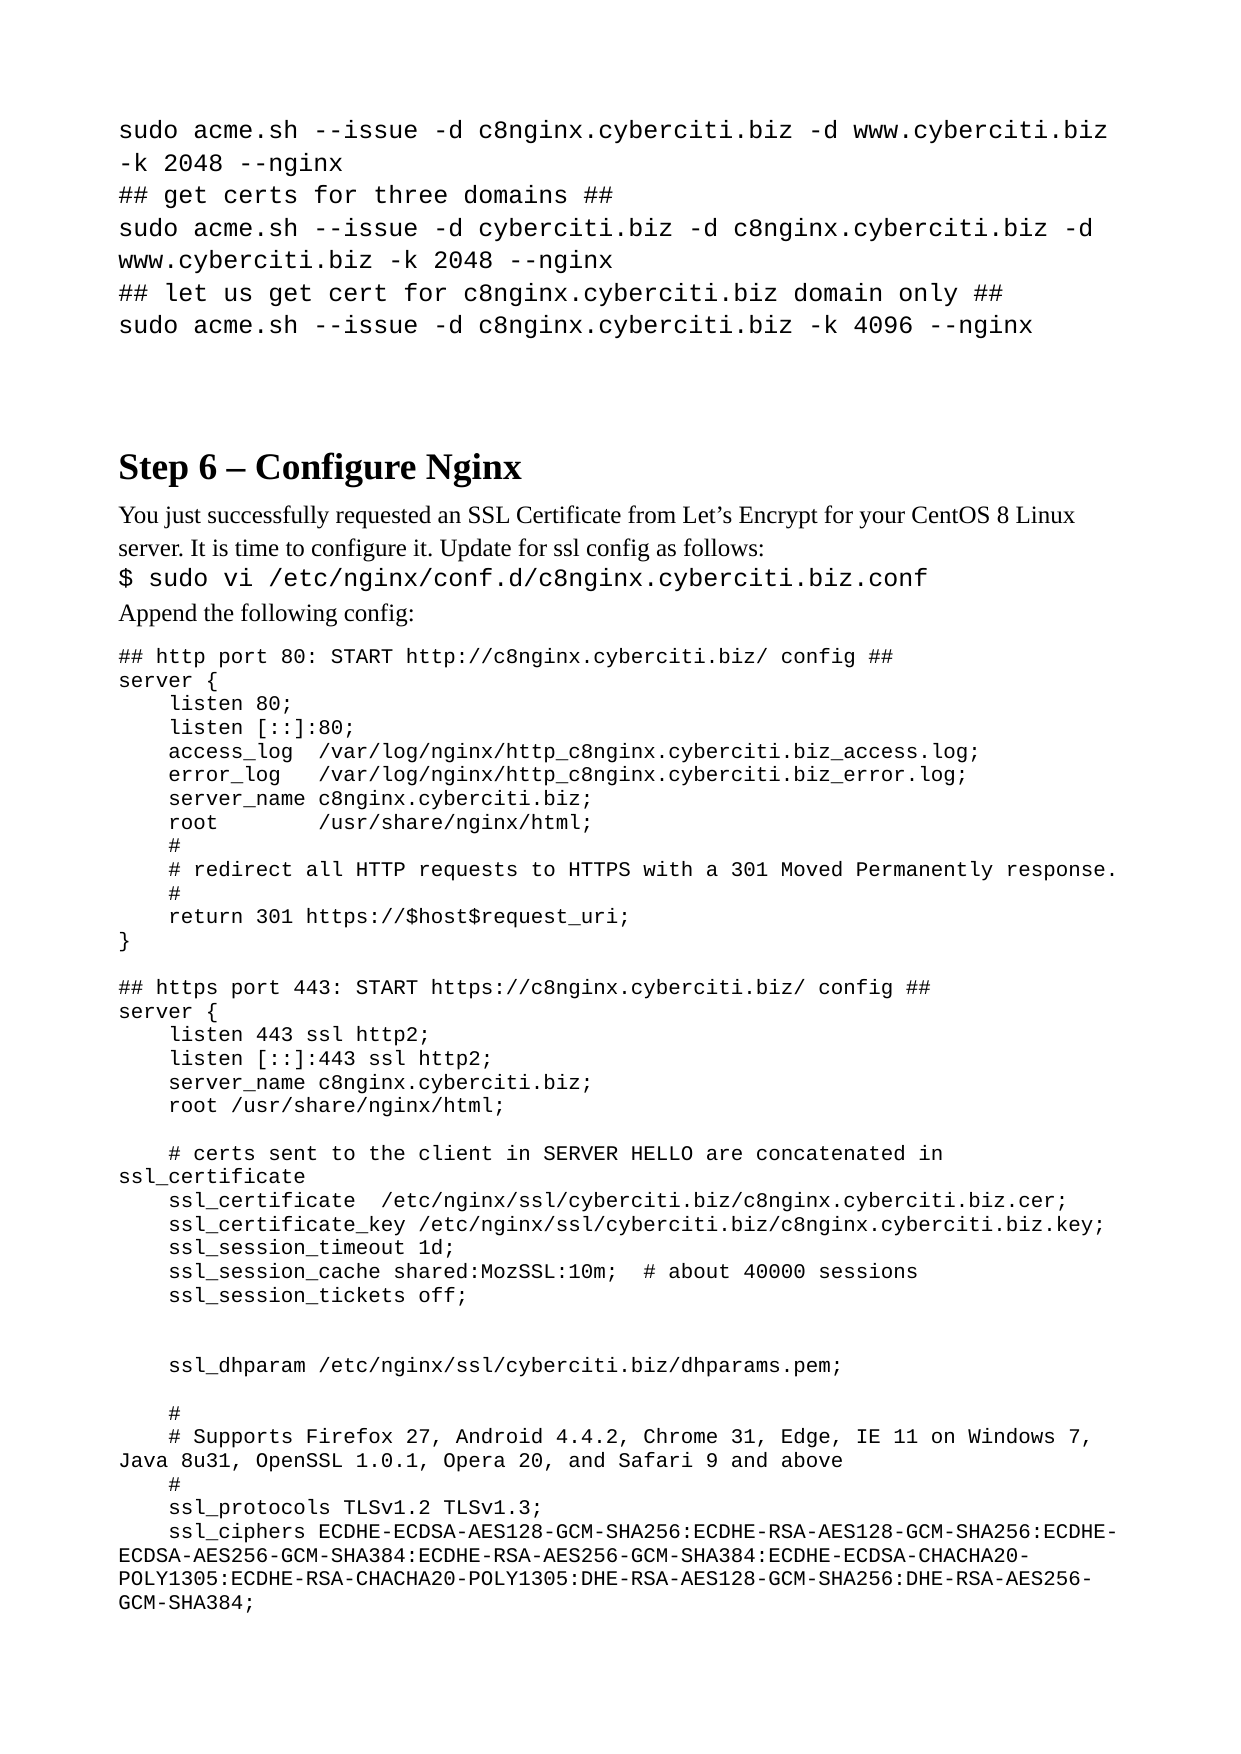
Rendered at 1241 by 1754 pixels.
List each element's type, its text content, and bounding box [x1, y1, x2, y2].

text listen 443 ssl http2; [118, 1024, 1122, 1048]
text server { [118, 670, 1122, 693]
text listen [::]:80; [118, 717, 1122, 741]
text } [118, 930, 1122, 953]
text # certs sent to the client in SERVER HELLO are concatenated in ssl_certificate [118, 1143, 1122, 1190]
text # [118, 1474, 1122, 1497]
text ## http port 80: START http://c8nginx.cyberciti.biz/ config ## [118, 646, 1122, 670]
text error_log /var/log/nginx/http_c8nginx.cyberciti.biz_error.log; [118, 764, 1122, 788]
text return 301 https://$host$request_uri; [118, 906, 1122, 930]
text server_name c8nginx.cyberciti.biz; [118, 788, 1122, 812]
text # redirect all HTTP requests to HTTPS with a 301 Moved Permanently response. [118, 859, 1122, 883]
text root /usr/share/nginx/html; [118, 812, 1122, 835]
text ssl_session_tickets off; [118, 1284, 1122, 1308]
text ssl_dhparam /etc/nginx/ssl/cyberciti.biz/dhparams.pem; [118, 1356, 1122, 1379]
text ssl_session_cache shared:MozSSL:10m; # about 40000 sessions [118, 1261, 1122, 1284]
text server_name c8nginx.cyberciti.biz; [118, 1072, 1122, 1095]
subtitle Step 6 – Configure Nginx [118, 444, 1122, 487]
text You just successfully requested an SSL Certificate from Let’s Encrypt for your CentOS 8 Linux server. It is time to configure it. Update for ssl config as follows: $ sudo vi /etc/nginx/conf.d/c8nginx.cyberciti.biz.conf Append the following config: [118, 500, 1122, 627]
text ssl_protocols TLSv1.2 TLSv1.3; [118, 1497, 1122, 1521]
text root /usr/share/nginx/html; [118, 1095, 1122, 1119]
text # [118, 1403, 1122, 1426]
text ssl_certificate_key /etc/nginx/ssl/cyberciti.biz/c8nginx.cyberciti.biz.key; [118, 1214, 1122, 1237]
text # [118, 835, 1122, 859]
text access_log /var/log/nginx/http_c8nginx.cyberciti.biz_access.log; [118, 741, 1122, 764]
text listen [::]:443 ssl http2; [118, 1048, 1122, 1072]
text ssl_ciphers ECDHE-ECDSA-AES128-GCM-SHA256:ECDHE-RSA-AES128-GCM-SHA256:ECDHE-ECDSA-AES256-GCM-SHA384:ECDHE-RSA-AES256-GCM-SHA384:ECDHE-ECDSA-CHACHA20-POLY1305:ECDHE-RSA-CHACHA20-POLY1305:DHE-RSA-AES128-GCM-SHA256:DHE-RSA-AES256-GCM-SHA384; [118, 1521, 1122, 1616]
text sudo acme.sh --issue -d c8nginx.cyberciti.biz -d www.cyberciti.biz -k 2048 --nginx ## get certs for three domains ## sudo acme.sh --issue -d cyberciti.biz -d c8nginx.cyberciti.biz -d www.cyberciti.biz -k 2048 --nginx ## let us get cert for c8nginx.cyberciti.biz domain only ## sudo acme.sh --issue -d c8nginx.cyberciti.biz -k 4096 --nginx [118, 118, 1122, 405]
text # [118, 883, 1122, 906]
text server { [118, 1001, 1122, 1024]
text ssl_certificate /etc/nginx/ssl/cyberciti.biz/c8nginx.cyberciti.biz.cer; [118, 1190, 1122, 1214]
text ssl_session_timeout 1d; [118, 1237, 1122, 1261]
text listen 80; [118, 693, 1122, 717]
text # Supports Firefox 27, Android 4.4.2, Chrome 31, Edge, IE 11 on Windows 7, Java 8u31, OpenSSL 1.0.1, Opera 20, and Safari 9 and above [118, 1426, 1122, 1474]
text ## https port 443: START https://c8nginx.cyberciti.biz/ config ## [118, 977, 1122, 1001]
